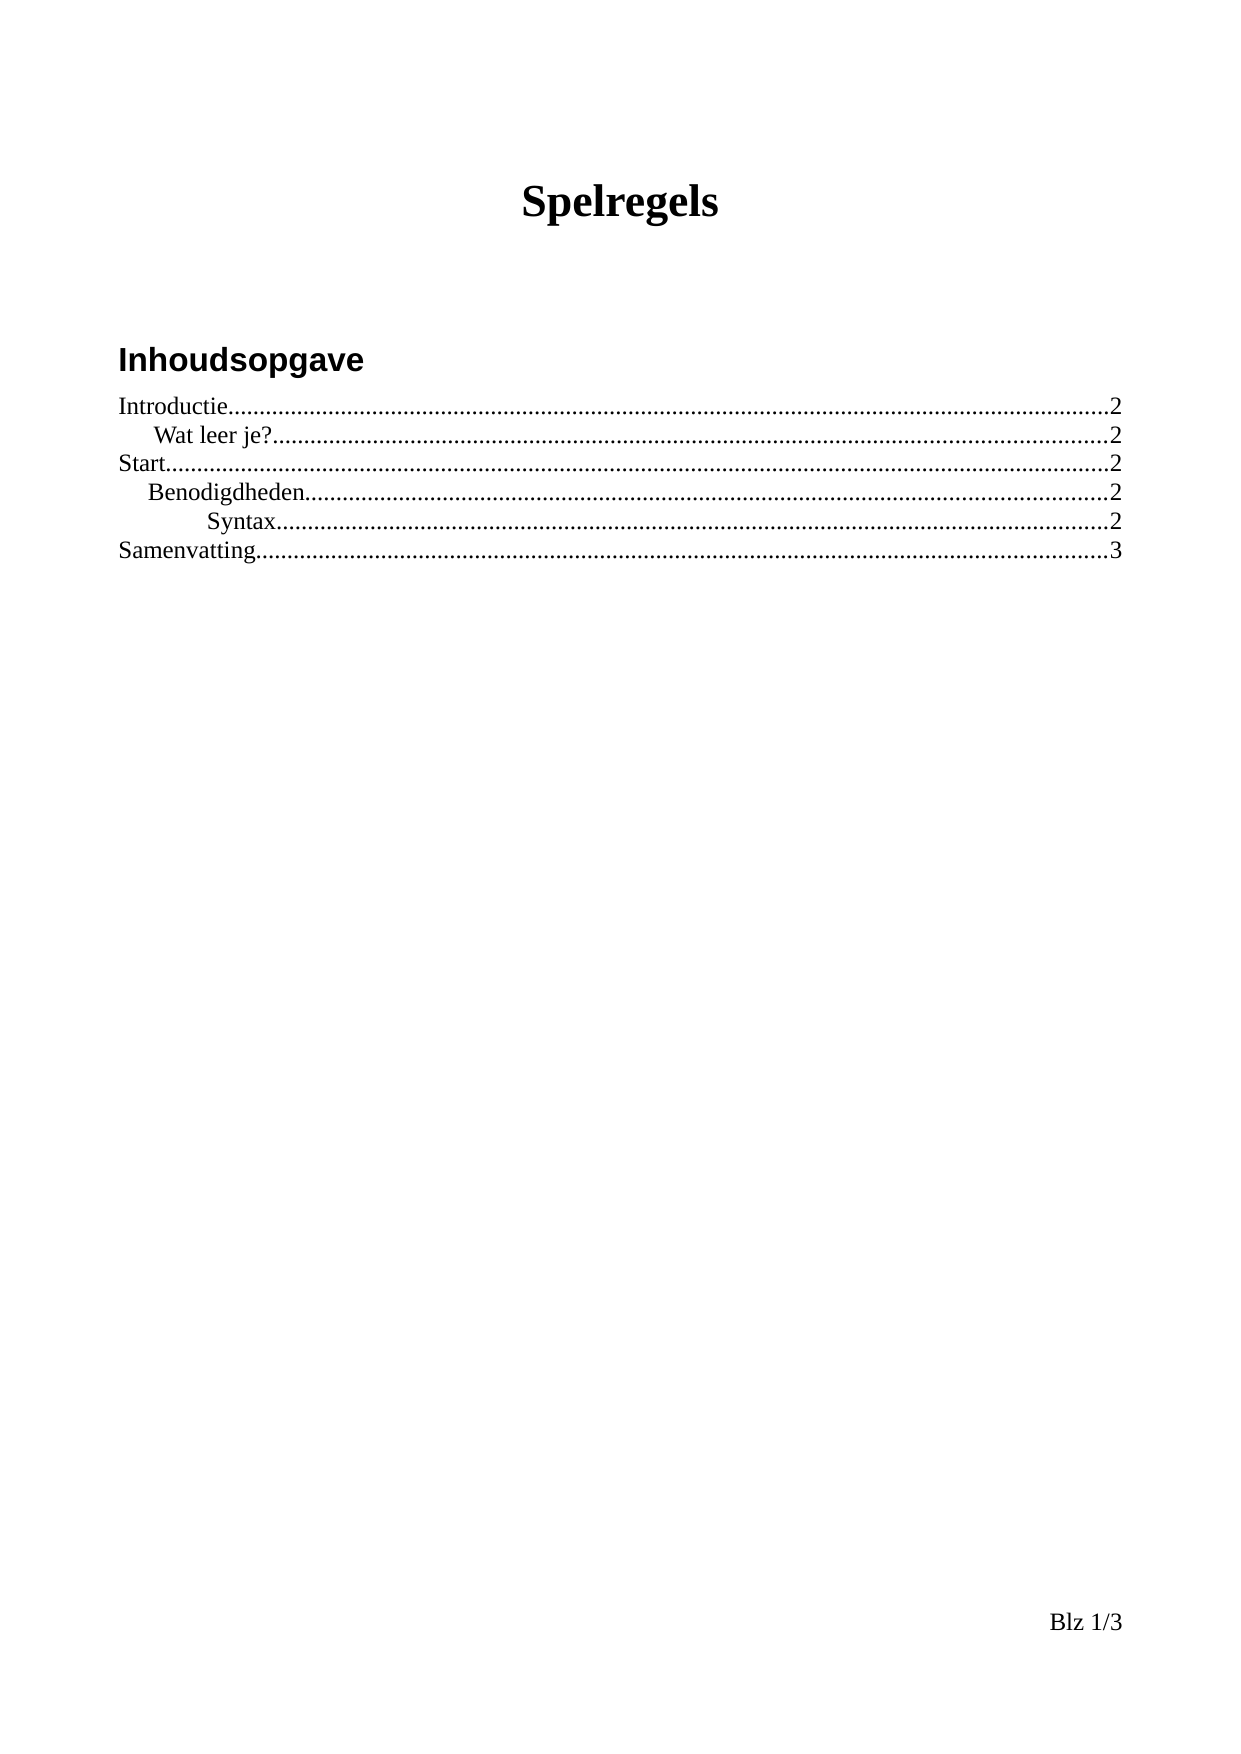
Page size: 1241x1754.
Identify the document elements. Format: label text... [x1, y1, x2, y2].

text Samenvatting 3 [118, 535, 1122, 563]
subtitle Inhoudsopgave [118, 340, 1122, 378]
text Syntax 2 [207, 506, 1122, 535]
text Spelregels [118, 174, 1122, 226]
text Introductie 2 [118, 391, 1122, 420]
text Wat leer je? 2 [148, 420, 1122, 448]
text Start 2 [118, 448, 1122, 477]
text Benodigdheden 2 [148, 477, 1122, 506]
